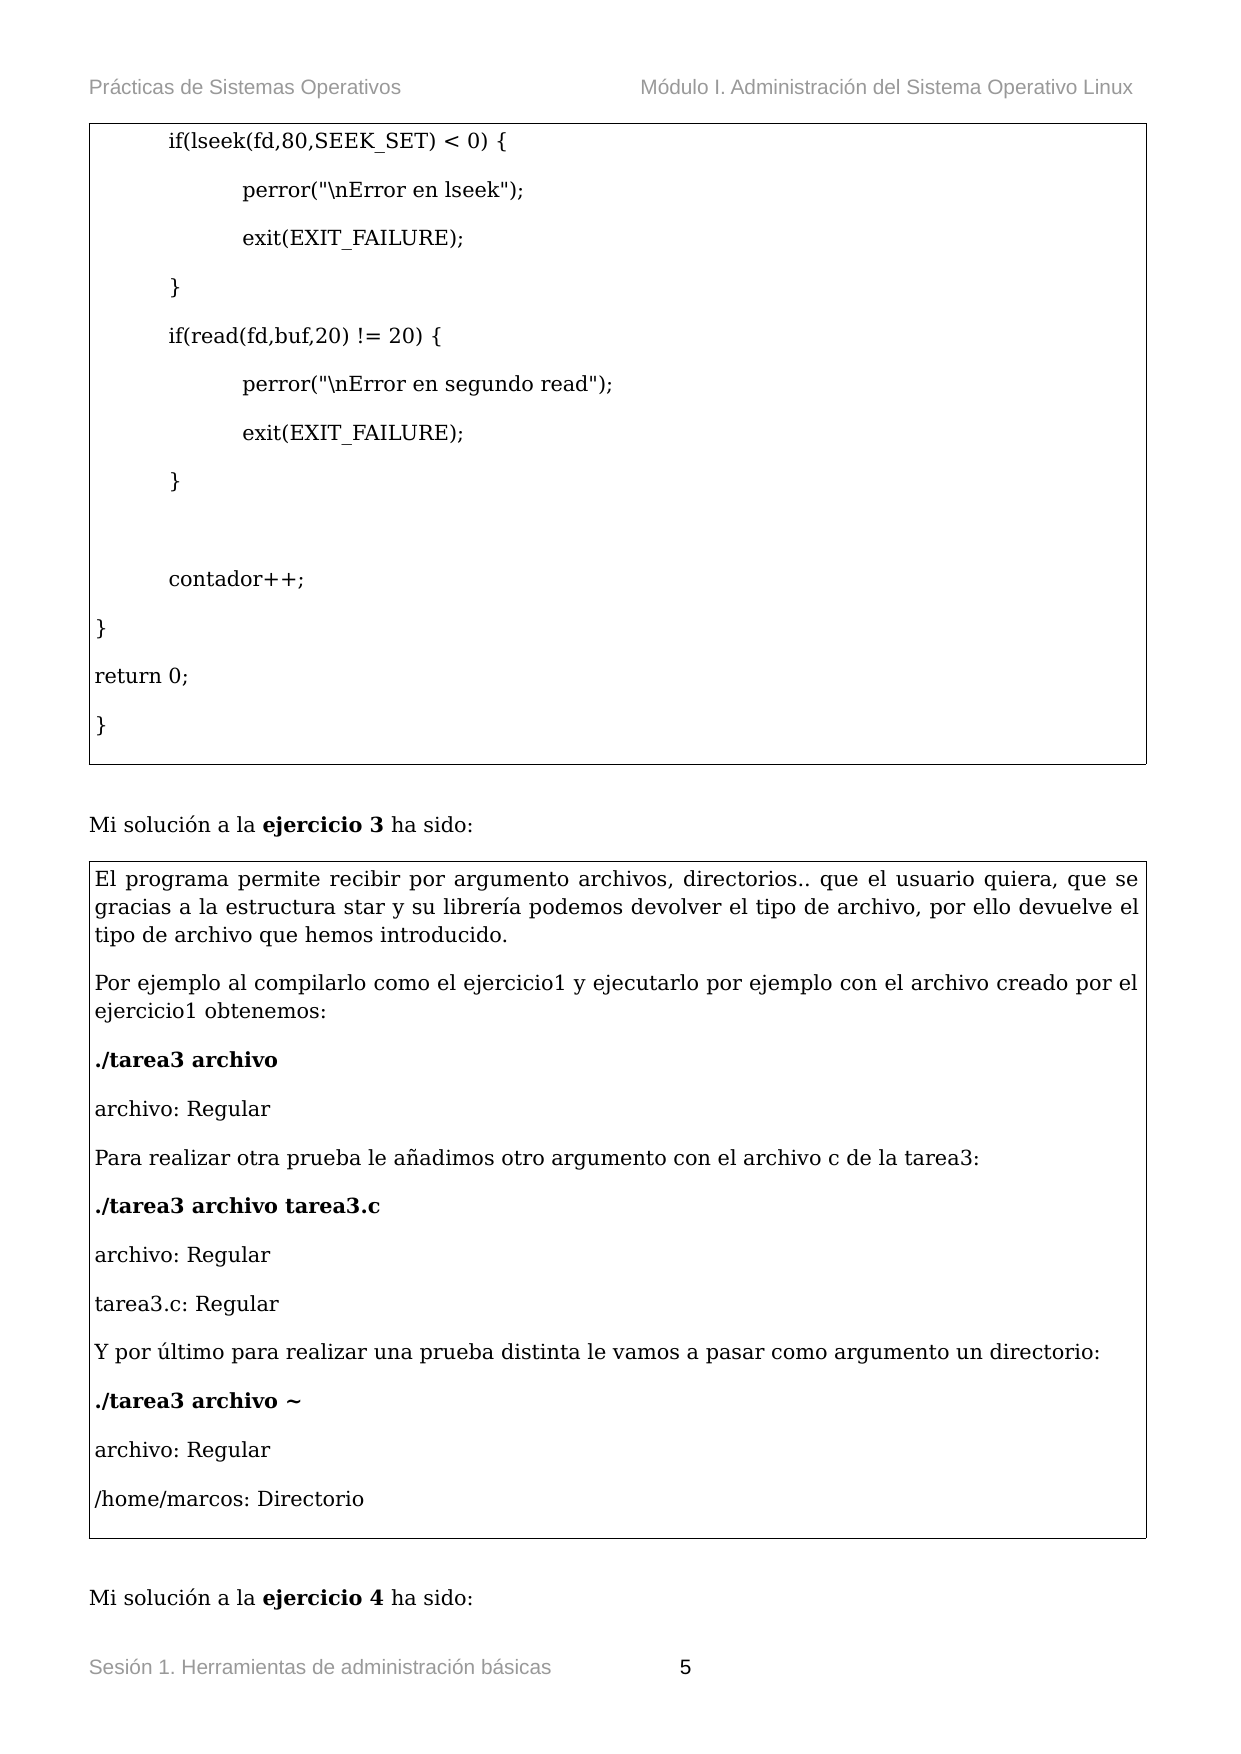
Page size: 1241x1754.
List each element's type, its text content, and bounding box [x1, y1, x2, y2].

table_header if(lseek(fd,80,SEEK_SET) < 0) { perror("\nError en lseek"); exit(EXIT_FAILURE); } if(read(fd,buf,20) != 20) { perror("\nError en segundo read"); exit(EXIT_FAILURE); } contador++; } return 0; } [90, 124, 1146, 764]
text Mi solución a la ejercicio 3 ha sido: [89, 812, 1146, 837]
text Mi solución a la ejercicio 4 ha sido: [89, 1586, 1146, 1611]
table_header El programa permite recibir por argumento archivos, directorios.. que el usuario quiera, que se gracias a la estructura star y su librería podemos devolver el tipo de archivo, por ello devuelve el tipo de archivo que hemos introducido. Por ejemplo al compilarlo como el ejercicio1 y ejecutarlo por ejemplo con el archivo creado por el ejercicio1 obtenemos: ./tarea3 archivo archivo: Regular Para realizar otra prueba le añadimos otro argumento con el archivo c de la tarea3: ./tarea3 archivo tarea3.c archivo: Regular tarea3.c: Regular Y por último para realizar una prueba distinta le vamos a pasar como argumento un directorio: ./tarea3 archivo ~ archivo: Regular /home/marcos: Directorio [90, 862, 1146, 1537]
